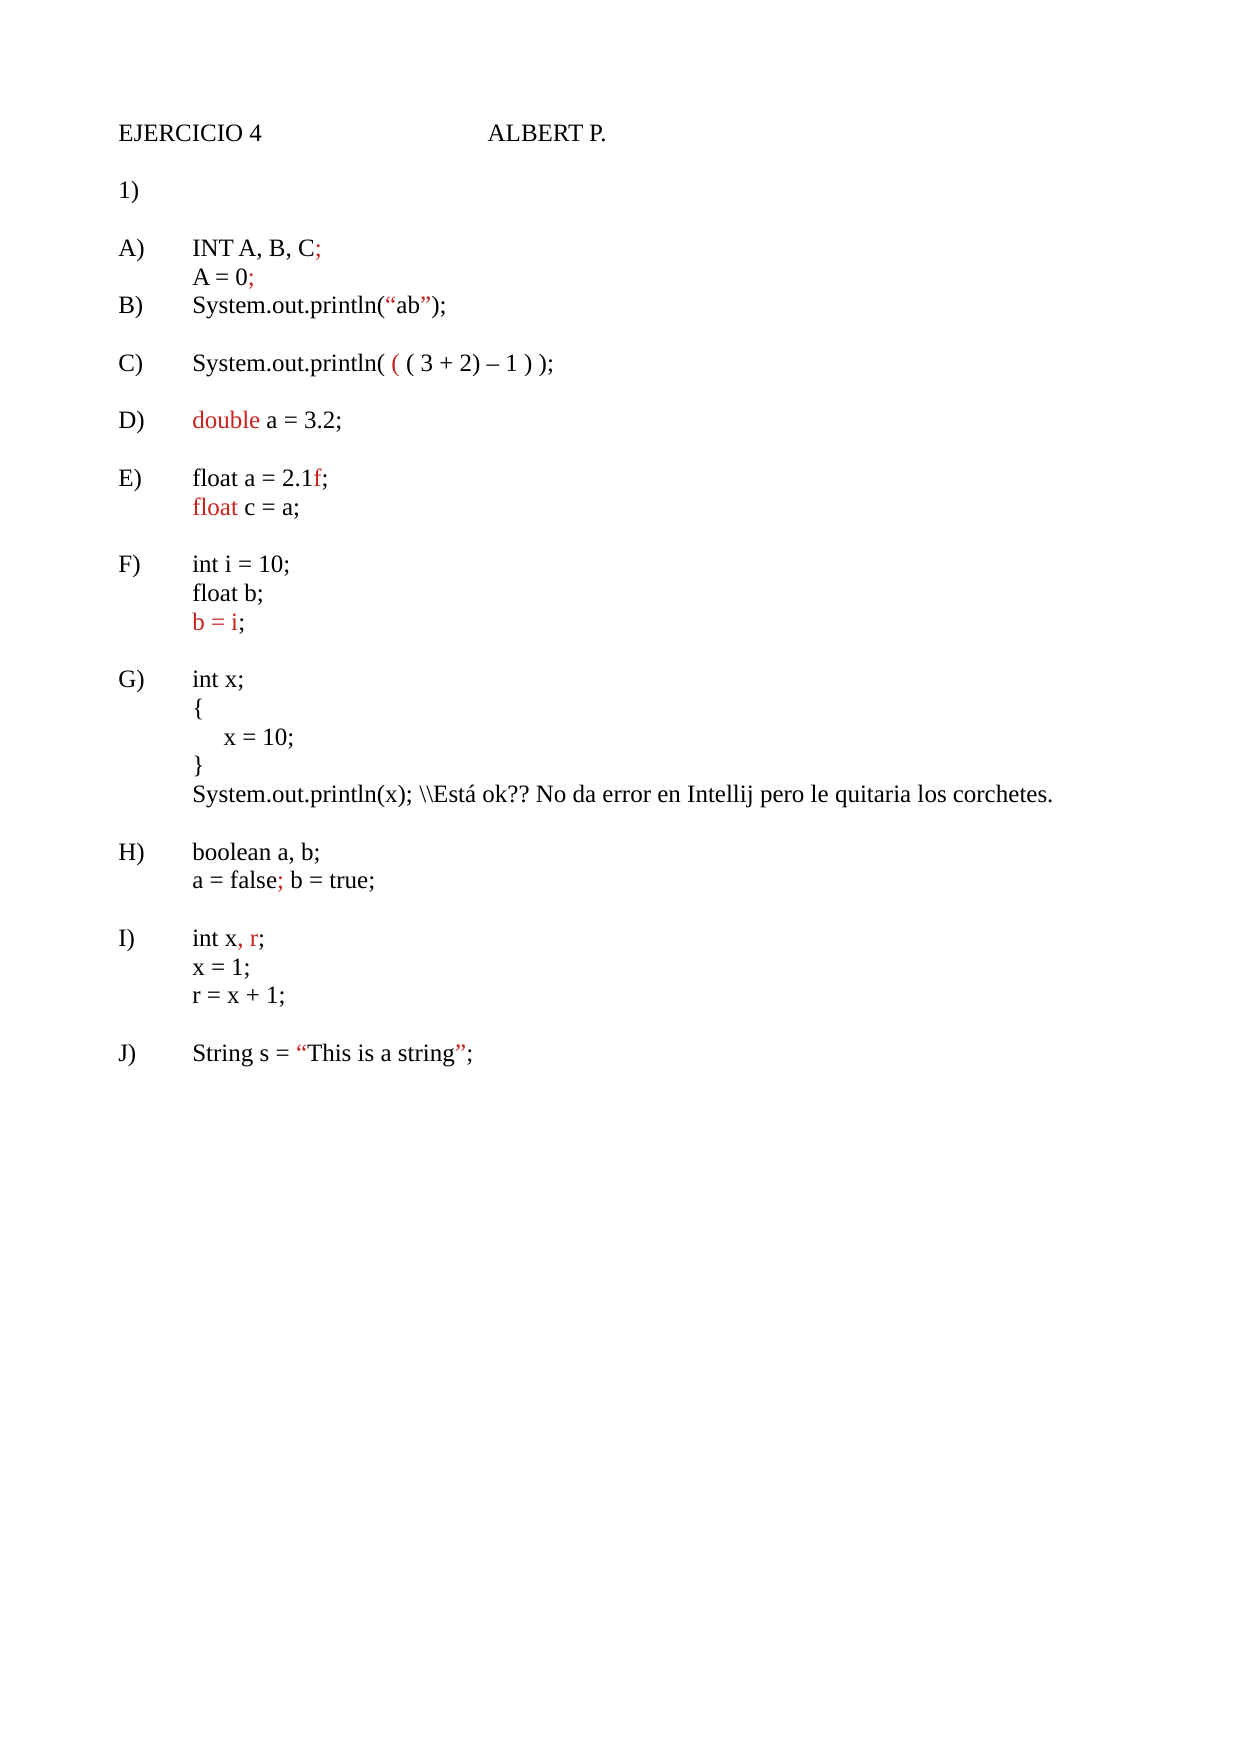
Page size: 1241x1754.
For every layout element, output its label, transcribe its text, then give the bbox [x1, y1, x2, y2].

text float c = a; [118, 492, 1122, 521]
text H) boolean a, b; [118, 837, 1122, 866]
text x = 1; [118, 952, 1122, 981]
text G) int x; [118, 664, 1122, 693]
text F) int i = 10; [118, 549, 1122, 578]
text x = 10; [118, 722, 1122, 751]
text b = i; [118, 607, 1122, 636]
text a = false; b = true; [118, 866, 1122, 894]
text A) INT A, B, C; [118, 233, 1122, 262]
text A = 0; [118, 262, 1122, 291]
text E) float a = 2.1f; [118, 463, 1122, 492]
text J) String s = “This is a string”; [118, 1038, 1122, 1067]
text D) double a = 3.2; [118, 406, 1122, 434]
text r = x + 1; [118, 981, 1122, 1009]
text I) int x, r; [118, 923, 1122, 952]
text EJERCICIO 4 ALBERT P. [118, 118, 1122, 147]
text B) System.out.println(“ab”); [118, 291, 1122, 319]
text float b; [118, 578, 1122, 607]
text { [118, 693, 1122, 722]
text System.out.println(x); \\Está ok?? No da error en Intellij pero le quitaria los corchetes. [118, 779, 1122, 808]
text 1) [118, 176, 1122, 204]
text } [118, 751, 1122, 779]
text C) System.out.println( ( ( 3 + 2) – 1 ) ); [118, 348, 1122, 377]
